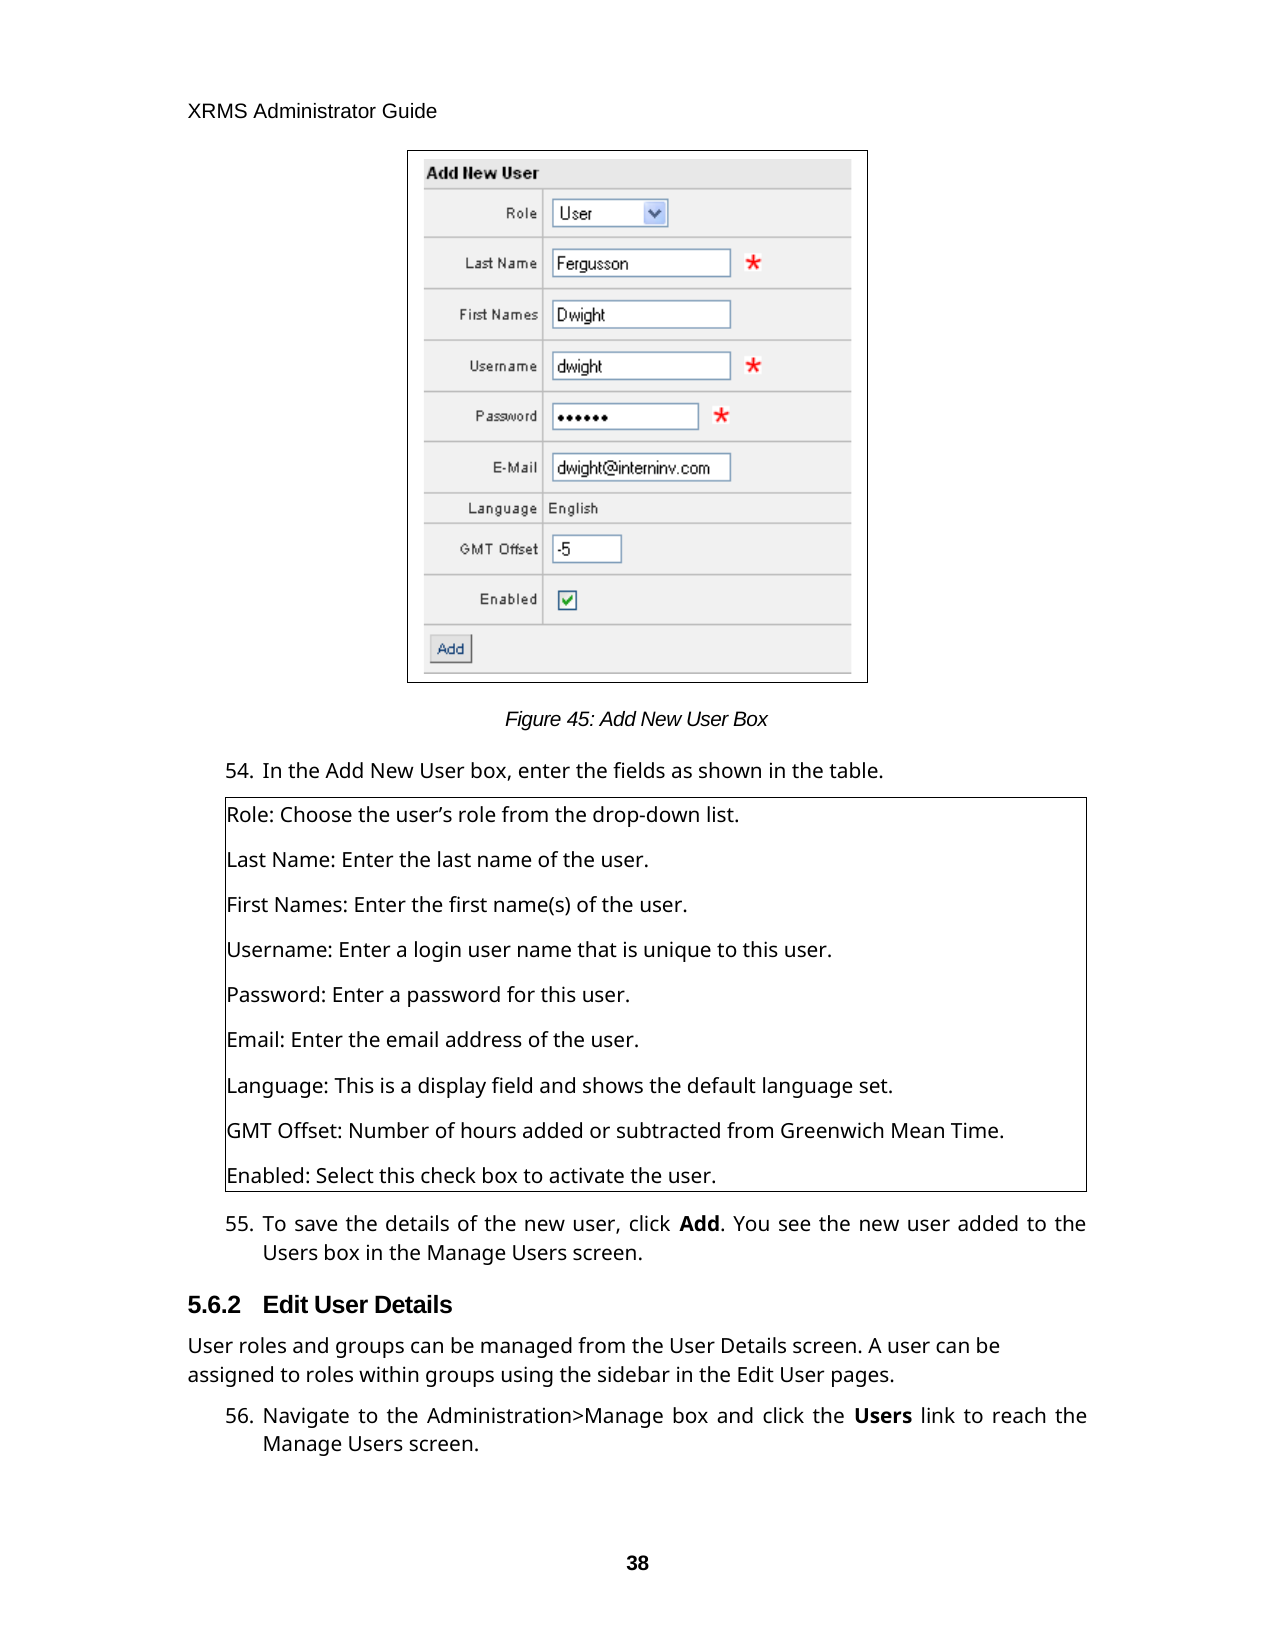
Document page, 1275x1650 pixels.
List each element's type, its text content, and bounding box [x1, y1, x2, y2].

list GMT Offset: Number of hours added or subtracted from Greenwich Mean Time. [226, 1113, 1086, 1144]
list Role: Choose the user’s role from the drop-down list. [226, 798, 1086, 828]
list Navigate to the Administration>Manage box and click the Users link to reach the Manage Users screen. [225, 1401, 1087, 1458]
list Language: This is a display field and shows the default language set. [226, 1068, 1086, 1099]
list Email: Enter the email address of the user. [226, 1022, 1086, 1054]
subtitle Edit User Details [187, 1291, 1087, 1319]
picture [423, 159, 852, 674]
list Enabled: Select this check box to activate the user. [226, 1158, 1086, 1191]
list Last Name: Enter the last name of the user. [226, 842, 1086, 874]
list First Names: Enter the first name(s) of the user. [226, 887, 1086, 919]
text Figure 45: Add New User Box [187, 708, 1087, 731]
text User roles and groups can be managed from the User Details screen. A user can be assigned to roles within groups using the sidebar in the Edit User pages. [187, 1331, 1087, 1388]
list Username: Enter a login user name that is unique to this user. [226, 932, 1086, 964]
list Password: Enter a password for this user. [226, 977, 1086, 1009]
list To save the details of the new user, click Add. You see the new user added to the Users box in the Manage Users screen. [225, 1209, 1087, 1266]
list In the Add New User box, enter the fields as shown in the table. [225, 756, 1087, 784]
